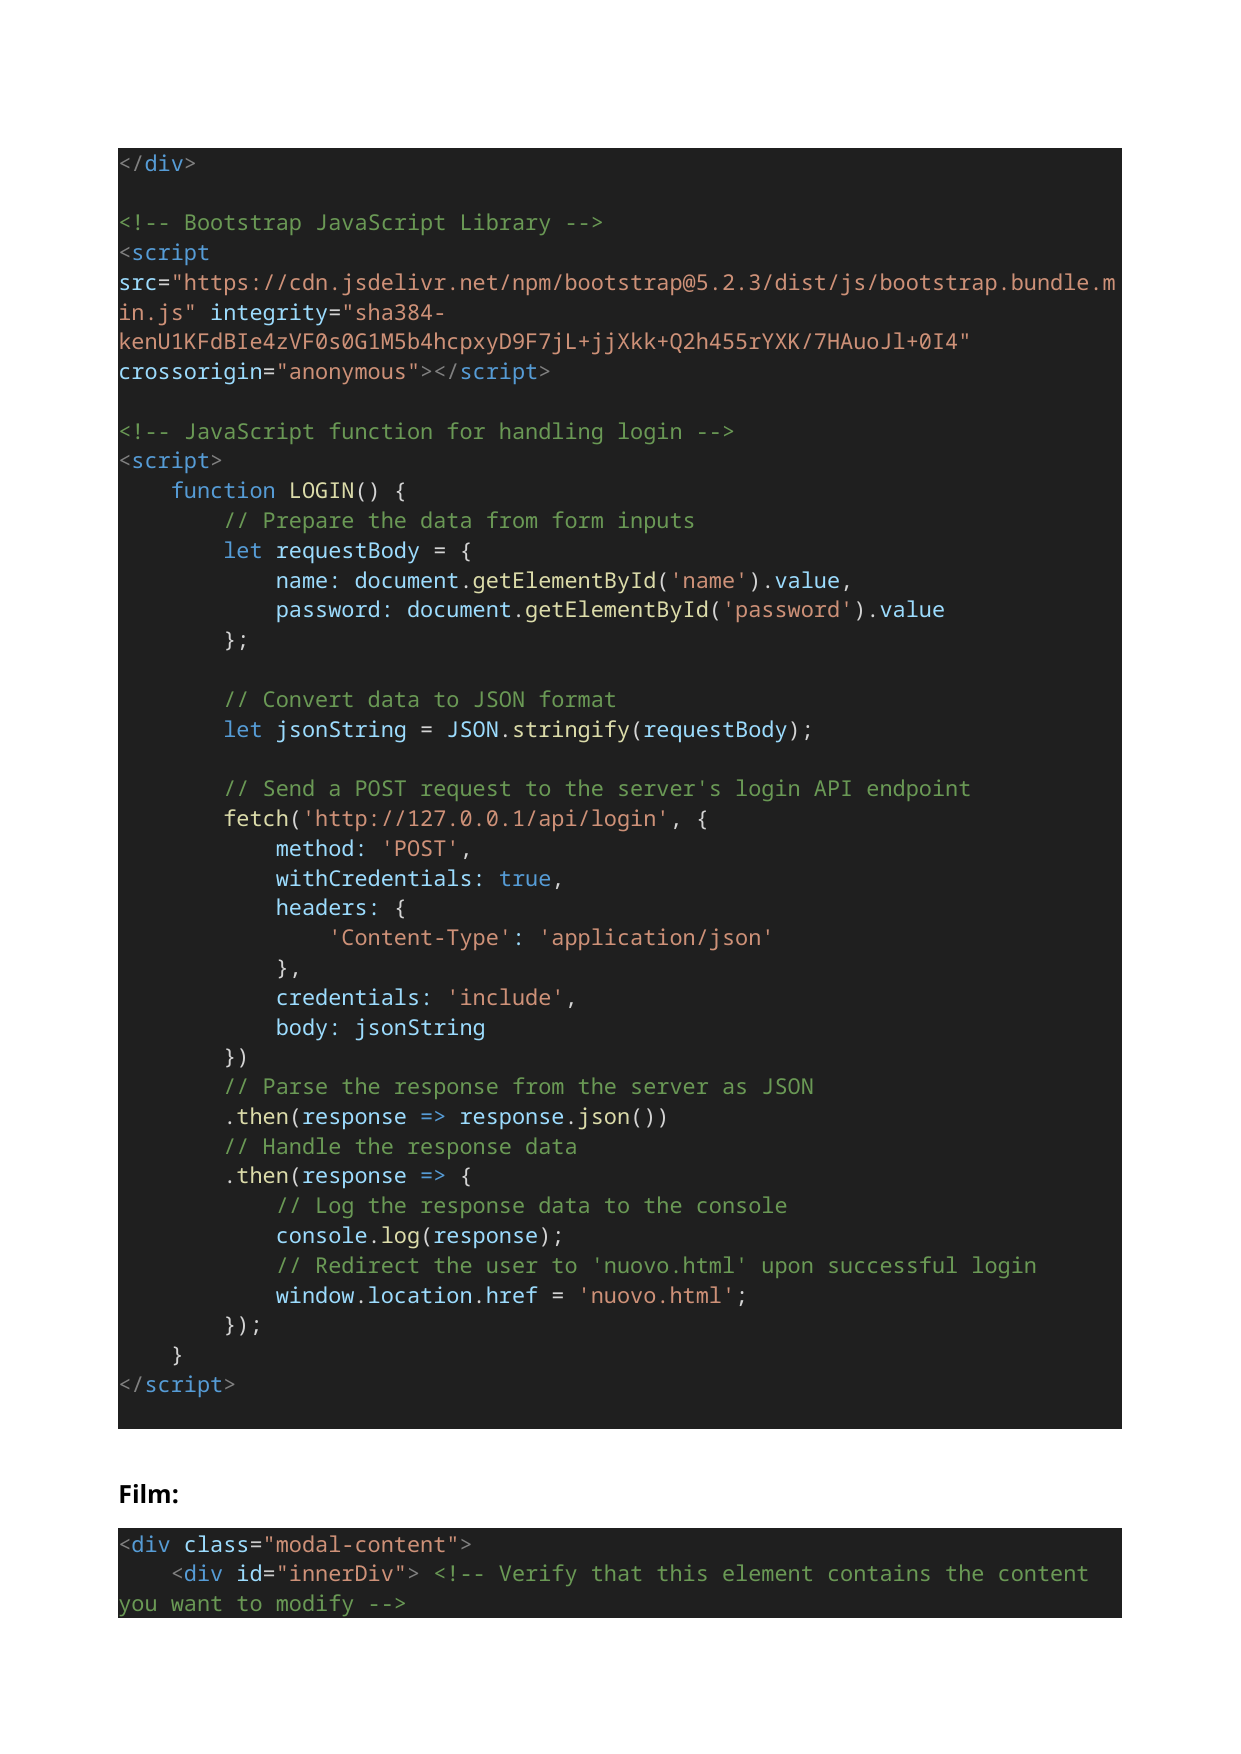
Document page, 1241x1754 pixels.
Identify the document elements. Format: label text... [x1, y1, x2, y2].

text }); [118, 1309, 1122, 1339]
text </script> [118, 1369, 1122, 1399]
text <script src="https://cdn.jsdelivr.net/npm/bootstrap@5.2.3/dist/js/bootstrap.bundle.min.js" integrity="sha384-kenU1KFdBIe4zVF0s0G1M5b4hcpxyD9F7jL+jjXkk+Q2h455rYXK/7HAuoJl+0I4" crossorigin="anonymous"></script> [118, 237, 1122, 386]
text withCredentials: true, [118, 863, 1122, 892]
text // Prepare the data from form inputs [118, 505, 1122, 535]
text <!-- JavaScript function for handling login --> [118, 416, 1122, 446]
text let jsonString = JSON.stringify(requestBody); [118, 714, 1122, 743]
text headers: { [118, 892, 1122, 922]
text window.location.href = 'nuovo.html'; [118, 1280, 1122, 1309]
text }, [118, 952, 1122, 982]
text <script> [118, 446, 1122, 475]
text fetch('http://127.0.0.1/api/login', { [118, 803, 1122, 833]
text credentials: 'include', [118, 982, 1122, 1012]
text // Redirect the user to 'nuovo.html' upon successful login [118, 1250, 1122, 1280]
text .then(response => response.json()) [118, 1101, 1122, 1131]
text <div id="innerDiv"> <!-- Verify that this element contains the content you want to modify --> [118, 1558, 1122, 1618]
text }) [118, 1041, 1122, 1071]
text name: document.getElementById('name').value, [118, 565, 1122, 594]
text <!-- Bootstrap JavaScript Library --> [118, 207, 1122, 237]
text } [118, 1339, 1122, 1369]
text console.log(response); [118, 1220, 1122, 1250]
text </div> [118, 148, 1122, 177]
text body: jsonString [118, 1012, 1122, 1041]
text // Handle the response data [118, 1131, 1122, 1161]
text // Log the response data to the console [118, 1190, 1122, 1220]
text function LOGIN() { [118, 475, 1122, 505]
text // Send a POST request to the server's login API endpoint [118, 773, 1122, 803]
text }; [118, 624, 1122, 654]
text 'Content-Type': 'application/json' [118, 922, 1122, 952]
text .then(response => { [118, 1161, 1122, 1190]
text <div class="modal-content"> [118, 1528, 1122, 1558]
text // Convert data to JSON format [118, 684, 1122, 714]
text // Parse the response from the server as JSON [118, 1071, 1122, 1101]
text Film: [118, 1477, 1122, 1511]
text method: 'POST', [118, 833, 1122, 863]
text let requestBody = { [118, 535, 1122, 565]
text password: document.getElementById('password').value [118, 594, 1122, 624]
